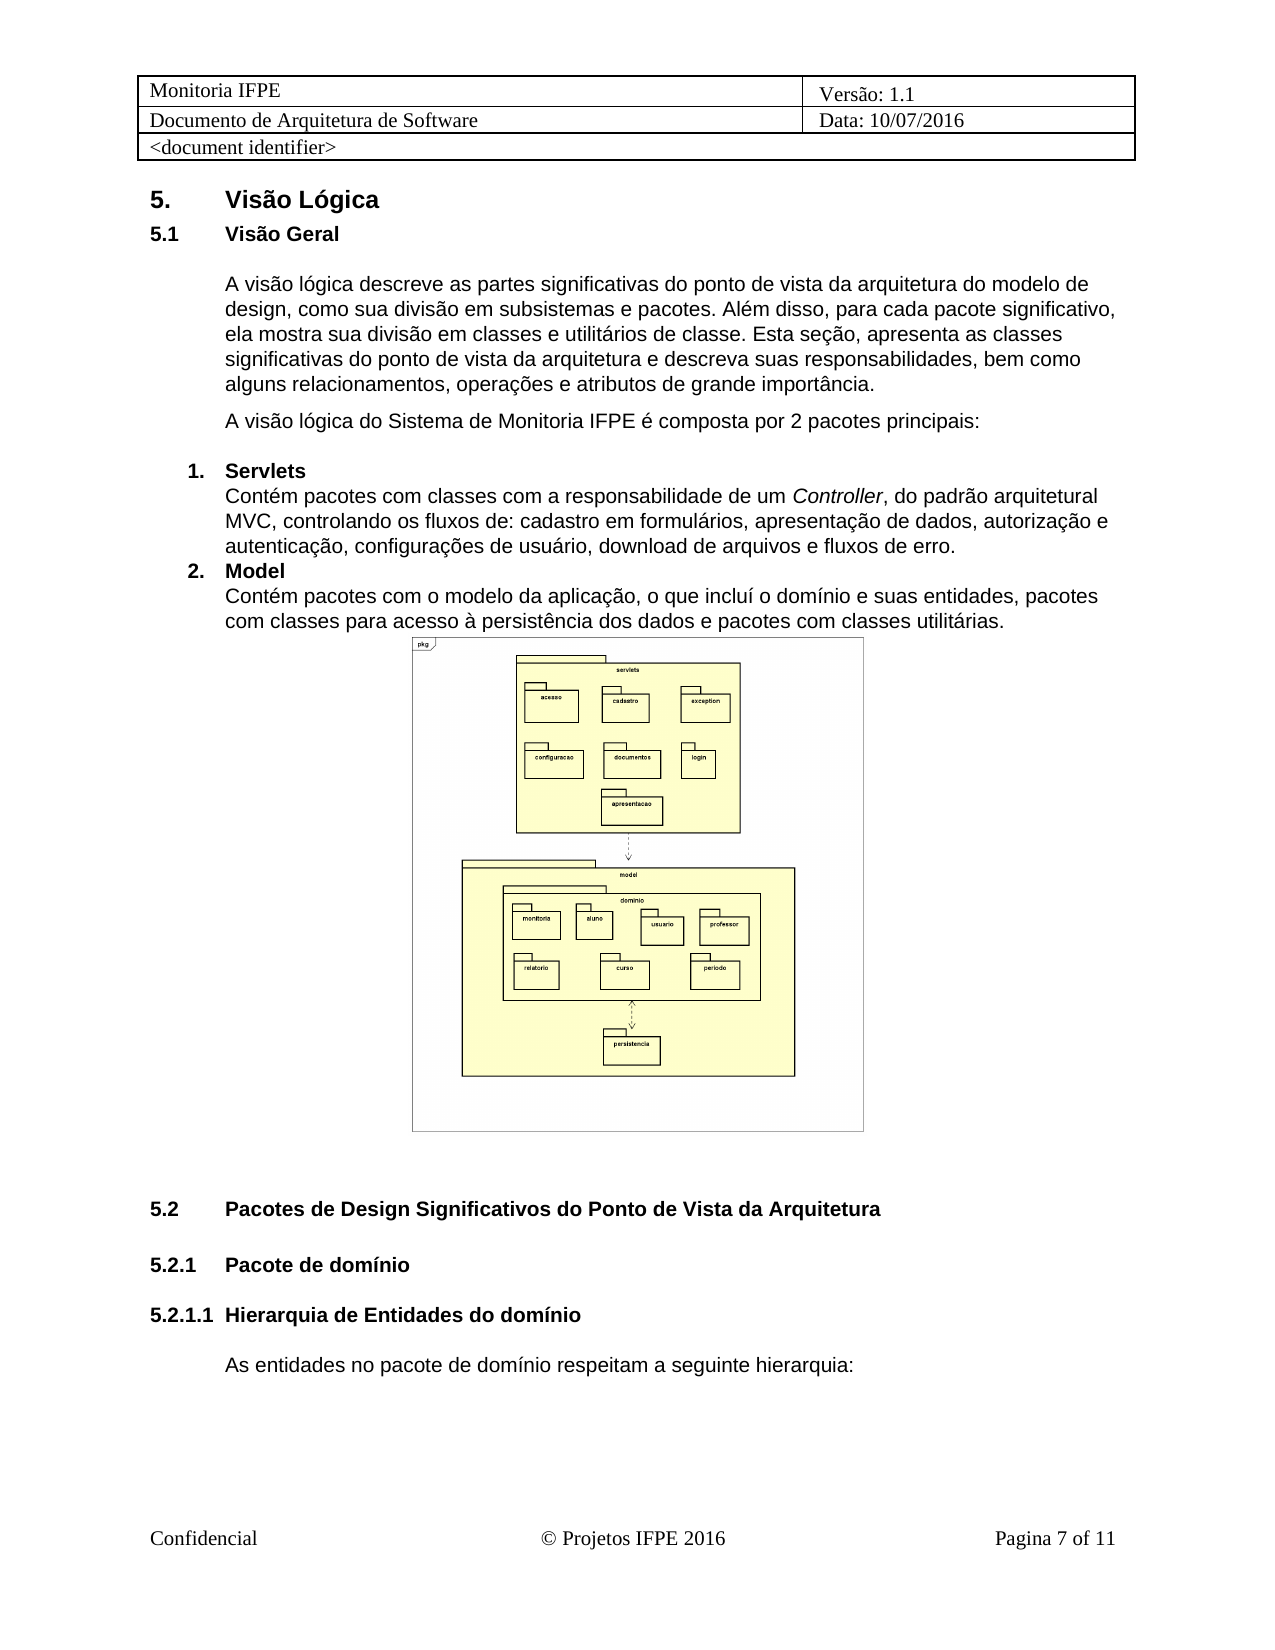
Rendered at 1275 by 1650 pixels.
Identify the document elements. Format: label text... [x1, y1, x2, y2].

list Contém pacotes com o modelo da aplicação, o que incluí o domínio e suas entidades, pacotes com classes para acesso à persistência dos dados e pacotes com classes utilitárias. [187, 583, 1125, 633]
subtitle Pacotes de Design Significativos do Ponto de Vista da Arquitetura [150, 1195, 1125, 1220]
list Visão Geral [150, 220, 1125, 245]
list Model [187, 558, 1125, 583]
list Contém pacotes com classes com a responsabilidade de um Controller, do padrão arquitetural MVC, controlando os fluxos de: cadastro em formulários, apresentação de dados, autorização e autenticação, configurações de usuário, download de arquivos e fluxos de erro. [187, 483, 1125, 558]
list Hierarquia de Entidades do domínio [150, 1302, 1125, 1327]
text A visão lógica descreve as partes significativas do ponto de vista da arquitetura do modelo de design, como sua divisão em subsistemas e pacotes. Além disso, para cada pacote significativo, ela mostra sua divisão em classes e utilitários de classe. Esta seção, apresenta as classes significativas do ponto de vista da arquitetura e descreva suas responsabilidades, bem como alguns relacionamentos, operações e atributos de grande importância. [225, 270, 1125, 395]
picture [407, 632, 868, 1136]
list Servlets [187, 458, 1125, 483]
text As entidades no pacote de domínio respeitam a seguinte hierarquia: [150, 1352, 1125, 1377]
text A visão lógica do Sistema de Monitoria IFPE é composta por 2 pacotes principais: [150, 408, 1125, 433]
list Pacote de domínio [150, 1252, 1125, 1277]
subtitle Visão Lógica [150, 185, 1125, 214]
